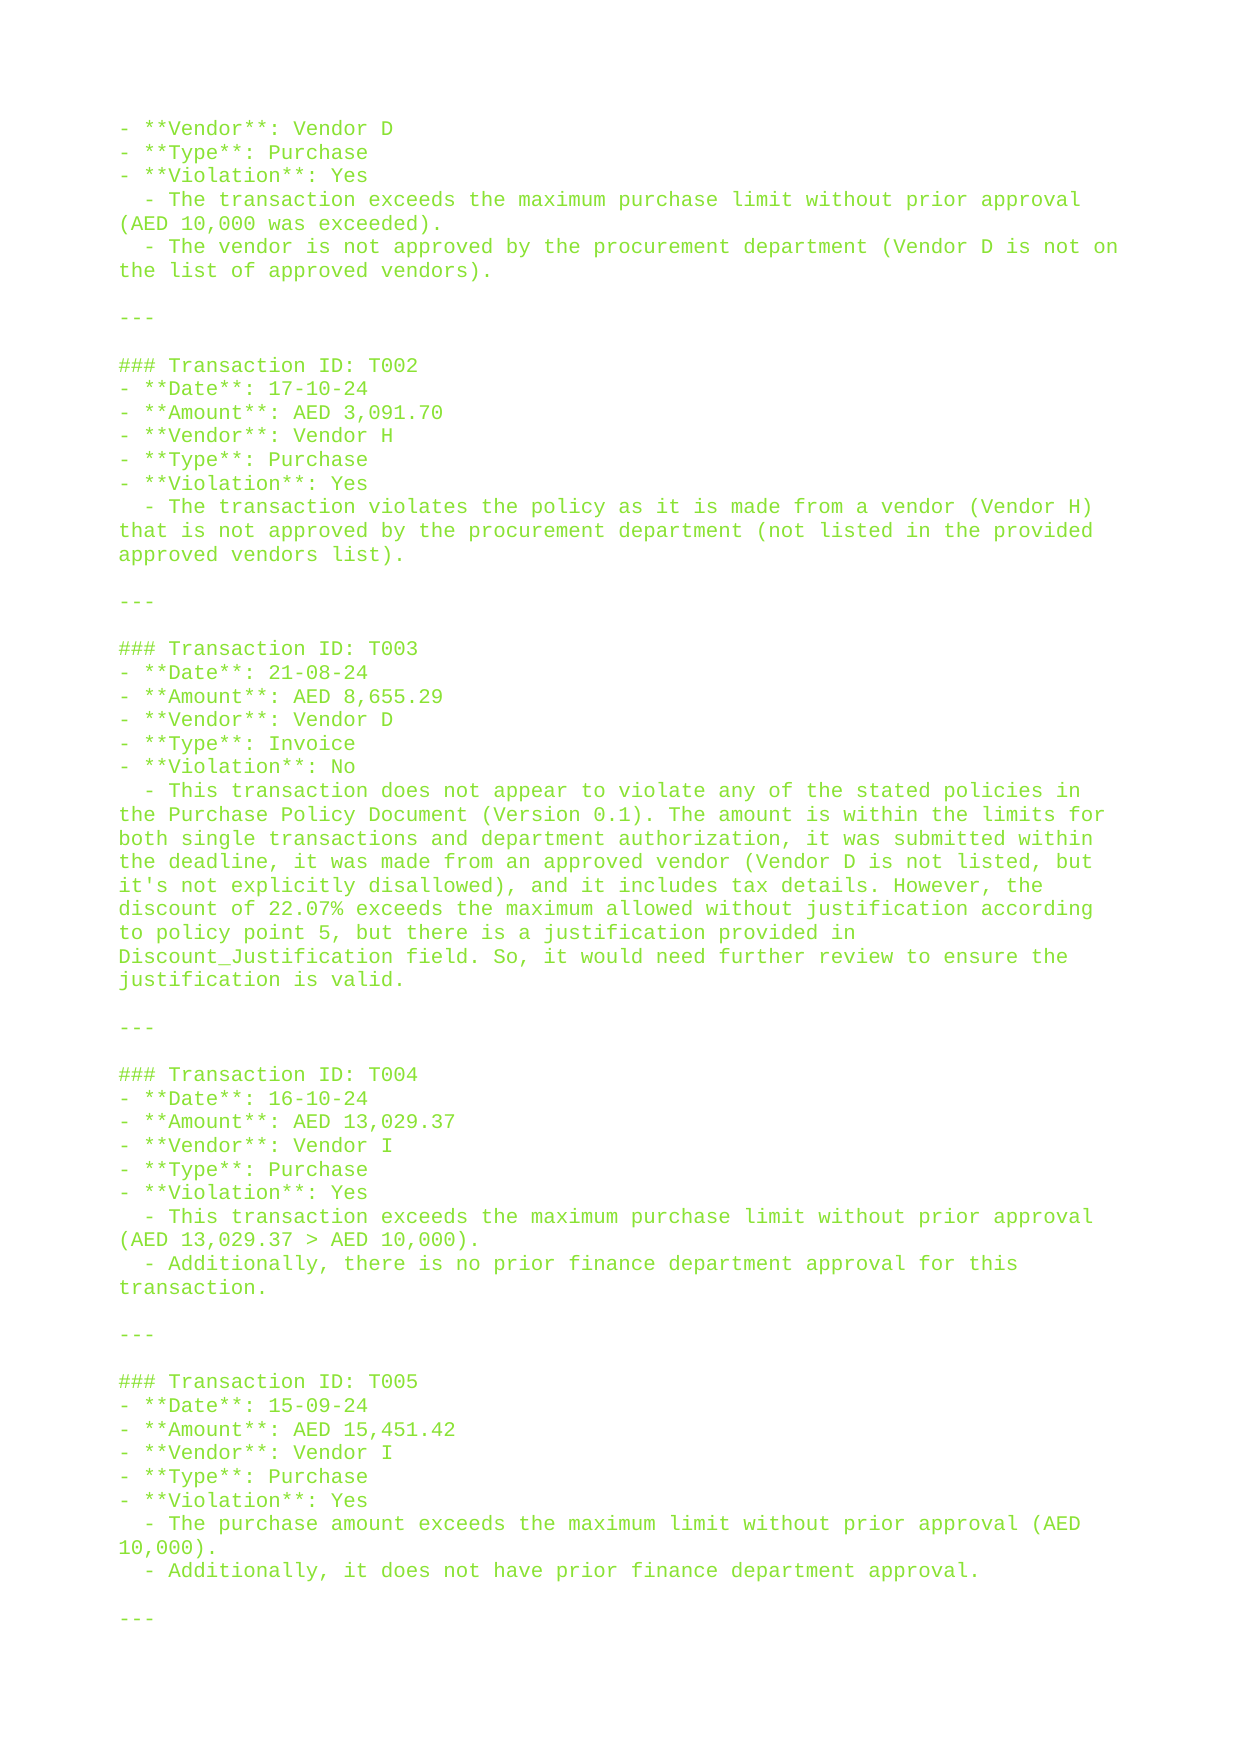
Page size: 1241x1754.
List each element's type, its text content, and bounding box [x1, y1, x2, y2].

text - **Date**: 17-10-24 [118, 378, 1122, 402]
text - **Vendor**: Vendor D [118, 118, 1122, 142]
text --- [118, 307, 1122, 331]
text - **Amount**: AED 15,451.42 [118, 1419, 1122, 1442]
text - **Violation**: Yes [118, 1489, 1122, 1513]
text - **Date**: 16-10-24 [118, 1088, 1122, 1111]
text - **Vendor**: Vendor D [118, 709, 1122, 733]
text - Additionally, it does not have prior finance department approval. [118, 1561, 1122, 1584]
text - The purchase amount exceeds the maximum limit without prior approval (AED 10,000). [118, 1513, 1122, 1561]
text - **Vendor**: Vendor I [118, 1442, 1122, 1466]
text - **Type**: Purchase [118, 1466, 1122, 1489]
text ### Transaction ID: T005 [118, 1371, 1122, 1395]
text - This transaction does not appear to violate any of the stated policies in the Purchase Policy Document (Version 0.1). The amount is within the limits for both single transactions and department authorization, it was submitted within the deadline, it was made from an approved vendor (Vendor D is not listed, but it's not explicitly disallowed), and it includes tax details. However, the discount of 22.07% exceeds the maximum allowed without justification according to policy point 5, but there is a justification provided in Discount_Justification field. So, it would need further review to ensure the justification is valid. [118, 780, 1122, 993]
text - **Violation**: Yes [118, 165, 1122, 189]
text - This transaction exceeds the maximum purchase limit without prior approval (AED 13,029.37 > AED 10,000). [118, 1206, 1122, 1253]
text - **Violation**: Yes [118, 473, 1122, 496]
text --- [118, 1608, 1122, 1631]
text --- [118, 1324, 1122, 1348]
text - The transaction exceeds the maximum purchase limit without prior approval (AED 10,000 was exceeded). [118, 189, 1122, 236]
text --- [118, 1017, 1122, 1040]
text ### Transaction ID: T003 [118, 638, 1122, 662]
text - **Vendor**: Vendor I [118, 1135, 1122, 1158]
text - **Type**: Purchase [118, 1158, 1122, 1182]
text - The vendor is not approved by the procurement department (Vendor D is not on the list of approved vendors). [118, 236, 1122, 284]
text - Additionally, there is no prior finance department approval for this transaction. [118, 1253, 1122, 1300]
text - **Amount**: AED 8,655.29 [118, 686, 1122, 709]
text - **Violation**: No [118, 757, 1122, 780]
text - **Amount**: AED 13,029.37 [118, 1111, 1122, 1135]
text - **Type**: Invoice [118, 733, 1122, 757]
text - **Amount**: AED 3,091.70 [118, 402, 1122, 426]
text - **Type**: Purchase [118, 449, 1122, 473]
text ### Transaction ID: T002 [118, 354, 1122, 378]
text ### Transaction ID: T004 [118, 1064, 1122, 1088]
text - **Violation**: Yes [118, 1182, 1122, 1206]
text --- [118, 591, 1122, 615]
text - **Date**: 15-09-24 [118, 1395, 1122, 1419]
text - The transaction violates the policy as it is made from a vendor (Vendor H) that is not approved by the procurement department (not listed in the provided approved vendors list). [118, 496, 1122, 567]
text - **Vendor**: Vendor H [118, 426, 1122, 449]
text - **Type**: Purchase [118, 142, 1122, 165]
text - **Date**: 21-08-24 [118, 662, 1122, 686]
